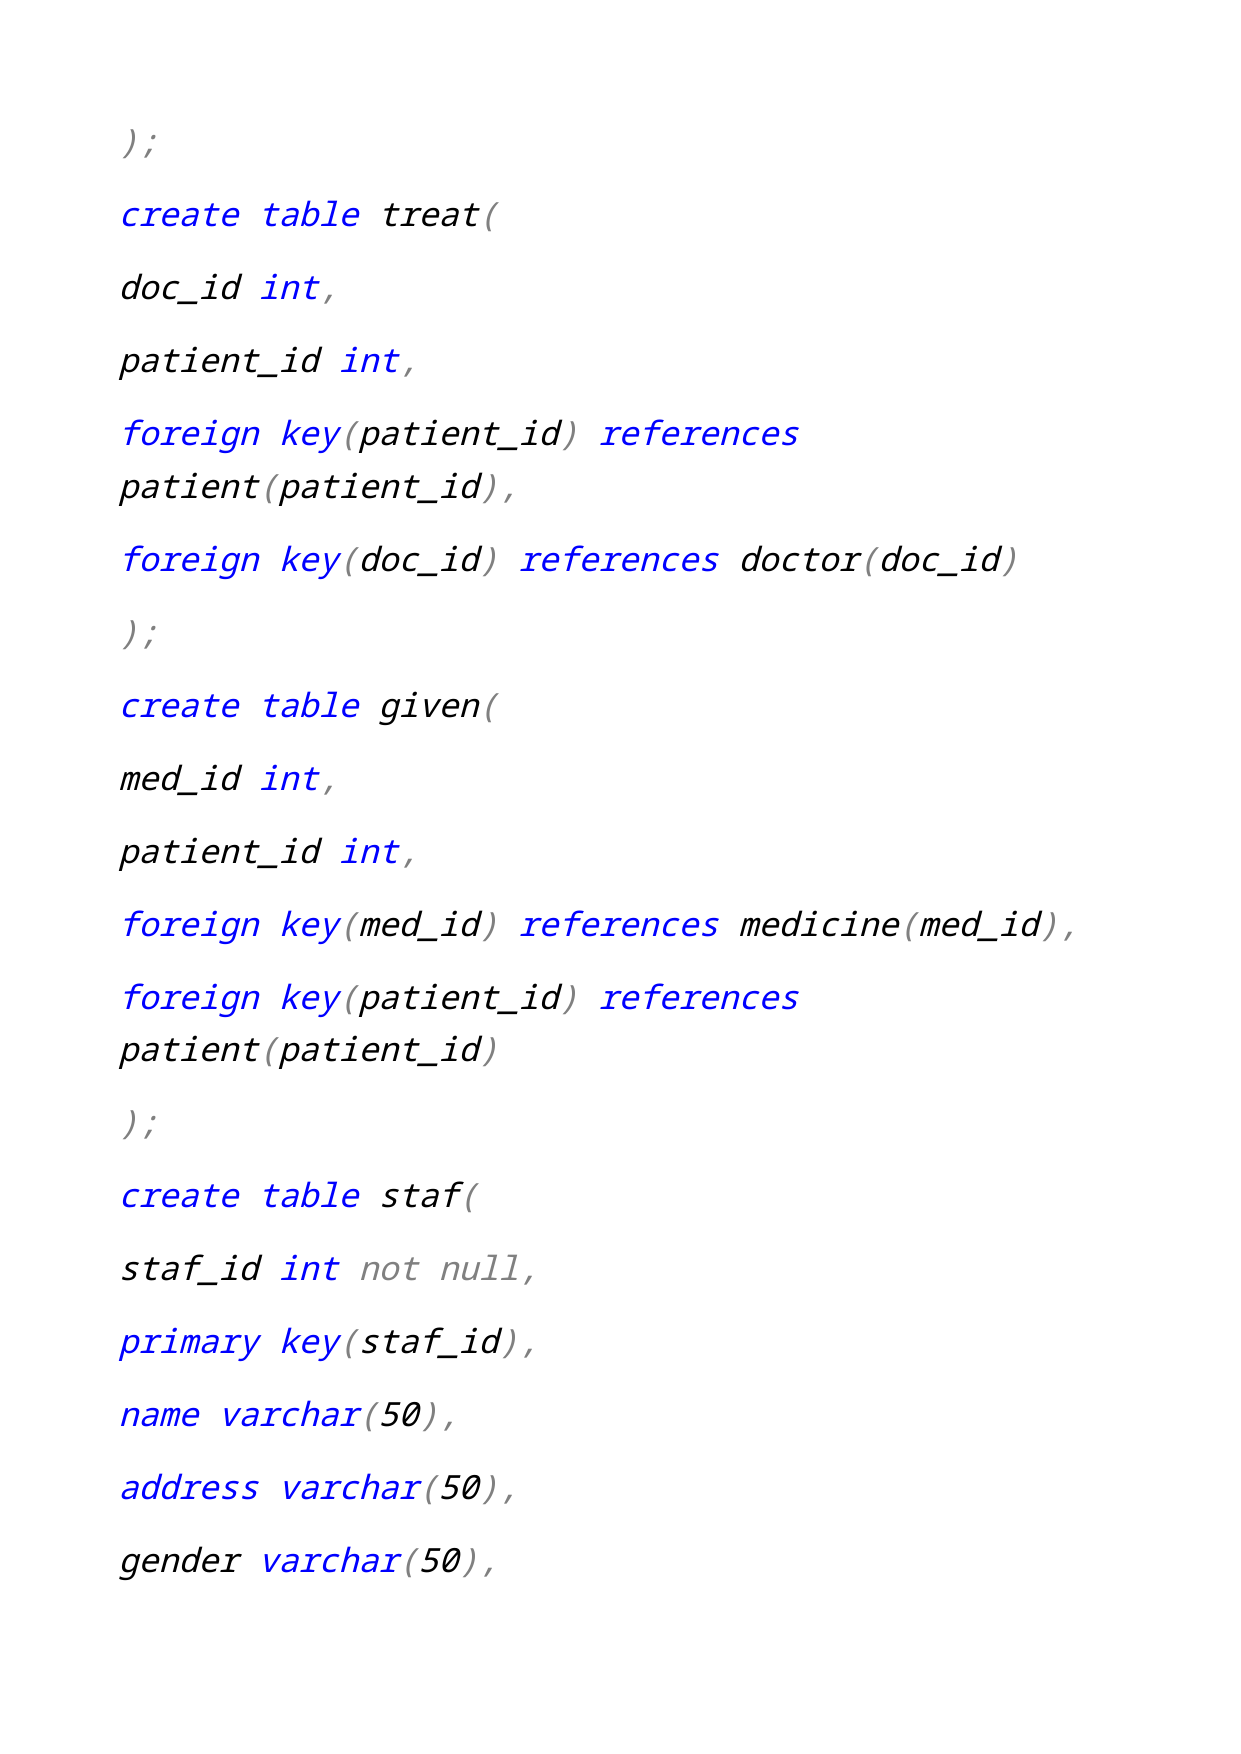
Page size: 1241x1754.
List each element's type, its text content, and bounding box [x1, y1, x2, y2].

text ); [118, 608, 1122, 654]
text foreign key(patient_id) references patient(patient_id), [118, 410, 1122, 508]
text create table staf( [118, 1172, 1122, 1217]
text ); [118, 118, 1122, 163]
text foreign key(doc_id) references doctor(doc_id) [118, 535, 1122, 581]
text foreign key(patient_id) references patient(patient_id) [118, 973, 1122, 1071]
text patient_id int, [118, 827, 1122, 873]
text gender varchar(50), [118, 1537, 1122, 1582]
text patient_id int, [118, 337, 1122, 383]
text staf_id int not null, [118, 1245, 1122, 1290]
text doc_id int, [118, 264, 1122, 309]
text foreign key(med_id) references medicine(med_id), [118, 901, 1122, 946]
text create table given( [118, 681, 1122, 727]
text primary key(staf_id), [118, 1318, 1122, 1363]
text ); [118, 1099, 1122, 1144]
text med_id int, [118, 754, 1122, 800]
text create table treat( [118, 191, 1122, 237]
text address varchar(50), [118, 1464, 1122, 1509]
text name varchar(50), [118, 1391, 1122, 1436]
